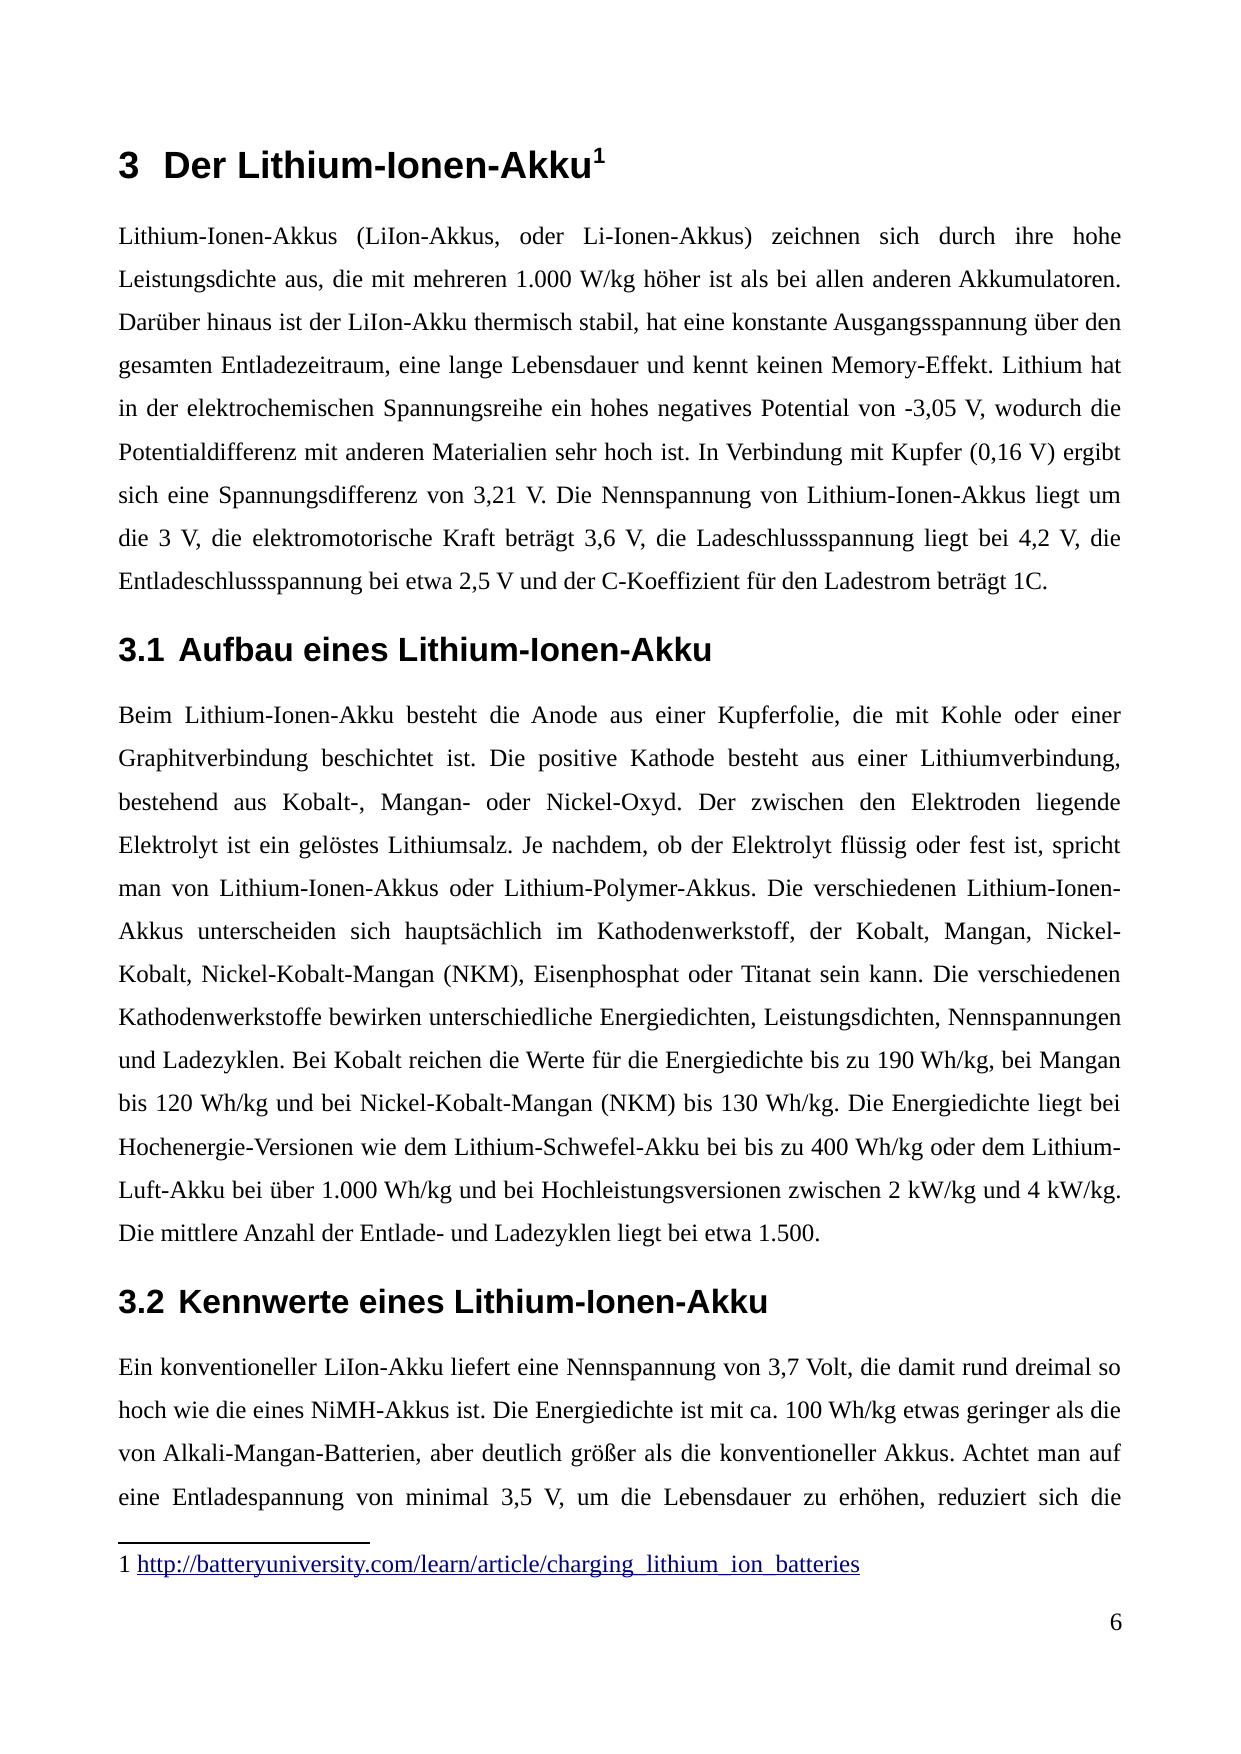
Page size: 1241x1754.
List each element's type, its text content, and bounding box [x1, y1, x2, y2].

text http://batteryuniversity.com/learn/article/charging_lithium_ion_batteries [118, 1549, 1122, 1578]
subtitle Der Lithium-Ionen-Akku [118, 143, 1122, 187]
subtitle Aufbau eines Lithium-Ionen-Akku [118, 630, 1122, 669]
text Beim Lithium-Ionen-Akku besteht die Anode aus einer Kupferfolie, die mit Kohle oder einer Graphitverbindung beschichtet ist. Die positive Kathode besteht aus einer Lithiumverbindung, bestehend aus Kobalt-, Mangan- oder Nickel-Oxyd. Der zwischen den Elektroden liegende Elektrolyt ist ein gelöstes Lithiumsalz. Je nachdem, ob der Elektrolyt flüssig oder fest ist, spricht man von Lithium-Ionen-Akkus oder Lithium-Polymer-Akkus. Die verschiedenen Lithium-Ionen-Akkus unterscheiden sich hauptsächlich im Kathodenwerkstoff, der Kobalt, Mangan, Nickel-Kobalt, Nickel-Kobalt-Mangan (NKM), Eisenphosphat oder Titanat sein kann. Die verschiedenen Kathodenwerkstoffe bewirken unterschiedliche Energiedichten, Leistungsdichten, Nennspannungen und Ladezyklen. Bei Kobalt reichen die Werte für die Energiedichte bis zu 190 Wh/kg, bei Mangan bis 120 Wh/kg und bei Nickel-Kobalt-Mangan (NKM) bis 130 Wh/kg. Die Energiedichte liegt bei Hochenergie-Versionen wie dem Lithium-Schwefel-Akku bei bis zu 400 Wh/kg oder dem Lithium-Luft-Akku bei über 1.000 Wh/kg und bei Hochleistungsversionen zwischen 2 kW/kg und 4 kW/kg. Die mittlere Anzahl der Entlade- und Ladezyklen liegt bei etwa 1.500. [118, 700, 1122, 1247]
text Lithium-Ionen-Akkus (LiIon-Akkus, oder Li-Ionen-Akkus) zeichnen sich durch ihre hohe Leistungsdichte aus, die mit mehreren 1.000 W/kg höher ist als bei allen anderen Akkumulatoren. Darüber hinaus ist der LiIon-Akku thermisch stabil, hat eine konstante Ausgangsspannung über den gesamten Entladezeitraum, eine lange Lebensdauer und kennt keinen Memory-Effekt. Lithium hat in der elektrochemischen Spannungsreihe ein hohes negatives Potential von -3,05 V, wodurch die Potentialdifferenz mit anderen Materialien sehr hoch ist. In Verbindung mit Kupfer (0,16 V) ergibt sich eine Spannungsdifferenz von 3,21 V. Die Nennspannung von Lithium-Ionen-Akkus liegt um die 3 V, die elektromotorische Kraft beträgt 3,6 V, die Ladeschlussspannung liegt bei 4,2 V, die Entladeschlussspannung bei etwa 2,5 V und der C-Koeffizient für den Ladestrom beträgt 1C. [118, 221, 1122, 595]
text Ein konventioneller LiIon-Akku liefert eine Nennspannung von 3,7 Volt, die damit rund dreimal so hoch wie die eines NiMH-Akkus ist. Die Energiedichte ist mit ca. 100 Wh/kg etwas geringer als die von Alkali-Mangan-Batterien, aber deutlich größer als die konventioneller Akkus. Achtet man auf eine Entladespannung von minimal 3,5 V, um die Lebensdauer zu erhöhen, reduziert sich die [118, 1352, 1122, 1510]
subtitle Kennwerte eines Lithium-Ionen-Akku [118, 1282, 1122, 1321]
